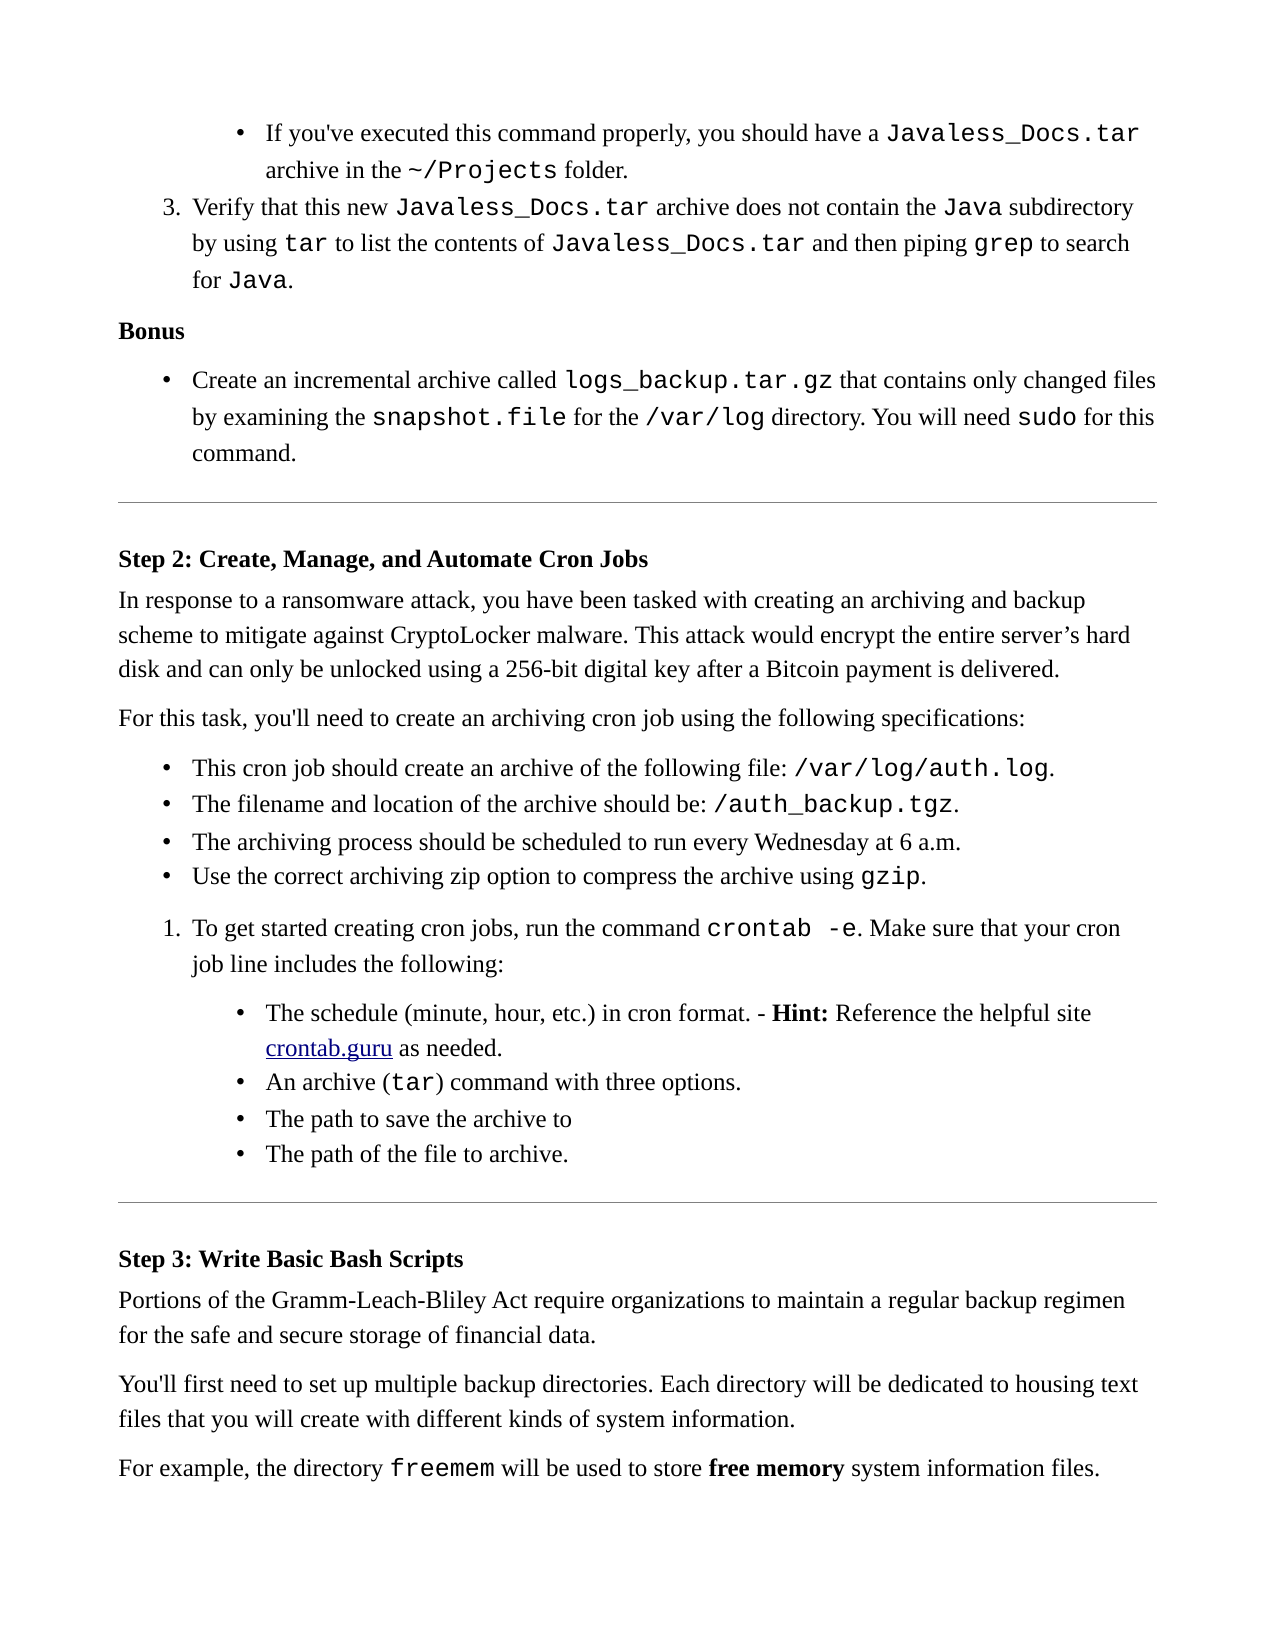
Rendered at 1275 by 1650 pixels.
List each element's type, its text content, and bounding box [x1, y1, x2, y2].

text You'll first need to set up multiple backup directories. Each directory will be dedicated to housing text files that you will create with different kinds of system information. [118, 1369, 1157, 1432]
list Use the correct archiving zip option to compress the archive using gzip. [162, 861, 1157, 892]
list If you've executed this command properly, you should have a Javaless_Docs.tar archive in the ~/Projects folder. [236, 118, 1157, 186]
subtitle Step 2: Create, Manage, and Automate Cron Jobs [118, 544, 1157, 573]
text Bonus [118, 316, 1157, 345]
list The filename and location of the archive should be: /auth_backup.tgz. [162, 789, 1157, 820]
text For example, the directory freemem will be used to store free memory system information files. [118, 1453, 1157, 1483]
list The path to save the archive to [236, 1104, 1157, 1133]
list The schedule (minute, hour, etc.) in cron format. - Hint: Reference the helpful site crontab.guru as needed. [236, 998, 1157, 1061]
text Portions of the Gramm-Leach-Bliley Act require organizations to maintain a regular backup regimen for the safe and secure storage of financial data. [118, 1286, 1157, 1349]
list The path of the file to archive. [236, 1139, 1157, 1167]
subtitle Step 3: Write Basic Bash Scripts [118, 1244, 1157, 1273]
text For this task, you'll need to create an archiving cron job using the following specifications: [118, 703, 1157, 732]
list This cron job should create an archive of the following file: /var/log/auth.log. [162, 753, 1157, 783]
list Create an incremental archive called logs_backup.tar.gz that contains only changed files by examining the snapshot.file for the /var/log directory. You will need sudo for this command. [162, 365, 1157, 467]
list Verify that this new Javaless_Docs.tar archive does not contain the Java subdirectory by using tar to list the contents of Javaless_Docs.tar and then piping grep to search for Java. [162, 192, 1157, 296]
list To get started creating cron jobs, run the command crontab -e. Make sure that your cron job line includes the following: [162, 913, 1157, 978]
list An archive (tar) command with three options. [236, 1067, 1157, 1098]
text In response to a ransomware attack, you have been tasked with creating an archiving and backup scheme to mitigate against CryptoLocker malware. This attack would encrypt the entire server’s hard disk and can only be unlocked using a 256-bit digital key after a Bitcoin payment is delivered. [118, 586, 1157, 683]
list The archiving process should be scheduled to run every Wednesday at 6 a.m. [162, 827, 1157, 855]
